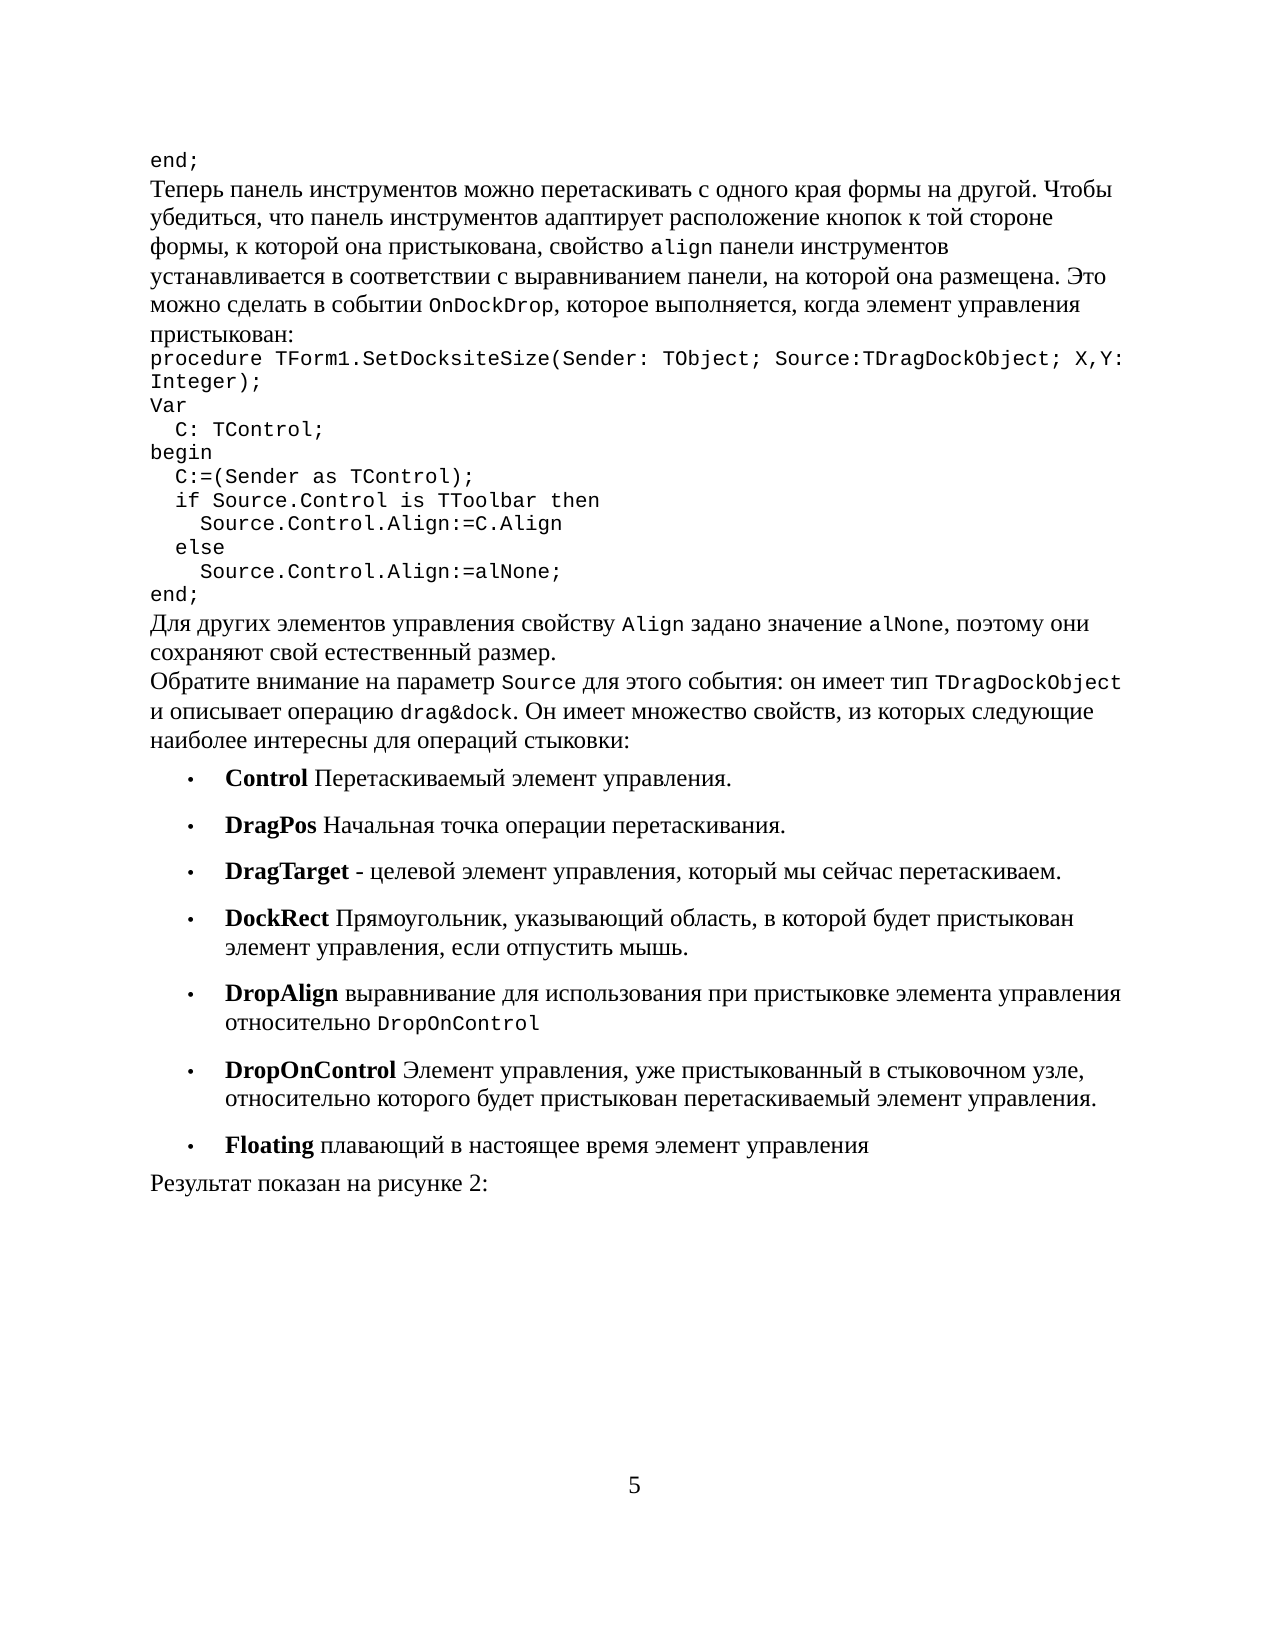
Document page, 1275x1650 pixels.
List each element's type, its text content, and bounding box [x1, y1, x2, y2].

text if Source.Control is TToolbar then [150, 490, 1125, 513]
text C: TControl; [150, 419, 1125, 442]
text end; [150, 584, 1125, 608]
text Var [150, 395, 1125, 419]
text Результат показан на рисунке 2: [150, 1168, 1125, 1197]
text end; [150, 150, 1125, 174]
text else [150, 537, 1125, 561]
text Теперь панель инструментов можно перетаскивать с одного края формы на другой. Чтобы убедиться, что панель инструментов адаптирует расположение кнопок к той стороне формы, к которой она пристыкована, свойство align панели инструментов устанавливается в соответствии с выравниванием панели, на которой она размещена. Это можно сделать в событии OnDockDrop, которое выполняется, когда элемент управления пристыкован: [150, 174, 1125, 348]
text begin [150, 442, 1125, 466]
list DragPos Начальная точка операции перетаскивания. [187, 810, 1125, 838]
list Floating плавающий в настоящее время элемент управления [187, 1130, 1125, 1159]
list DropAlign выравнивание для использования при пристыковке элемента управления относительно DropOnControl [187, 978, 1125, 1037]
list DragTarget - целевой элемент управления, который мы сейчас перетаскиваем. [187, 856, 1125, 885]
list Control Перетаскиваемый элемент управления. [187, 763, 1125, 792]
list DropOnControl Элемент управления, уже пристыкованный в стыковочном узле, относительно которого будет пристыкован перетаскиваемый элемент управления. [187, 1055, 1125, 1112]
text Source.Control.Align:=C.Align [150, 513, 1125, 537]
text C:=(Sender as TControl); [150, 466, 1125, 490]
text Source.Control.Align:=alNone; [150, 561, 1125, 584]
text Для других элементов управления свойству Align задано значение alNone, поэтому они сохраняют свой естественный размер. Обратите внимание на параметр Source для этого события: он имеет тип TDragDockObject и описывает операцию drag&dock. Он имеет множество свойств, из которых следующие наиболее интересны для операций стыковки: [150, 608, 1125, 754]
list DockRect Прямоугольник, указывающий область, в которой будет пристыкован элемент управления, если отпустить мышь. [187, 903, 1125, 961]
text procedure TForm1.SetDocksiteSize(Sender: TObject; Source:TDragDockObject; X,Y: Integer); [150, 348, 1125, 395]
